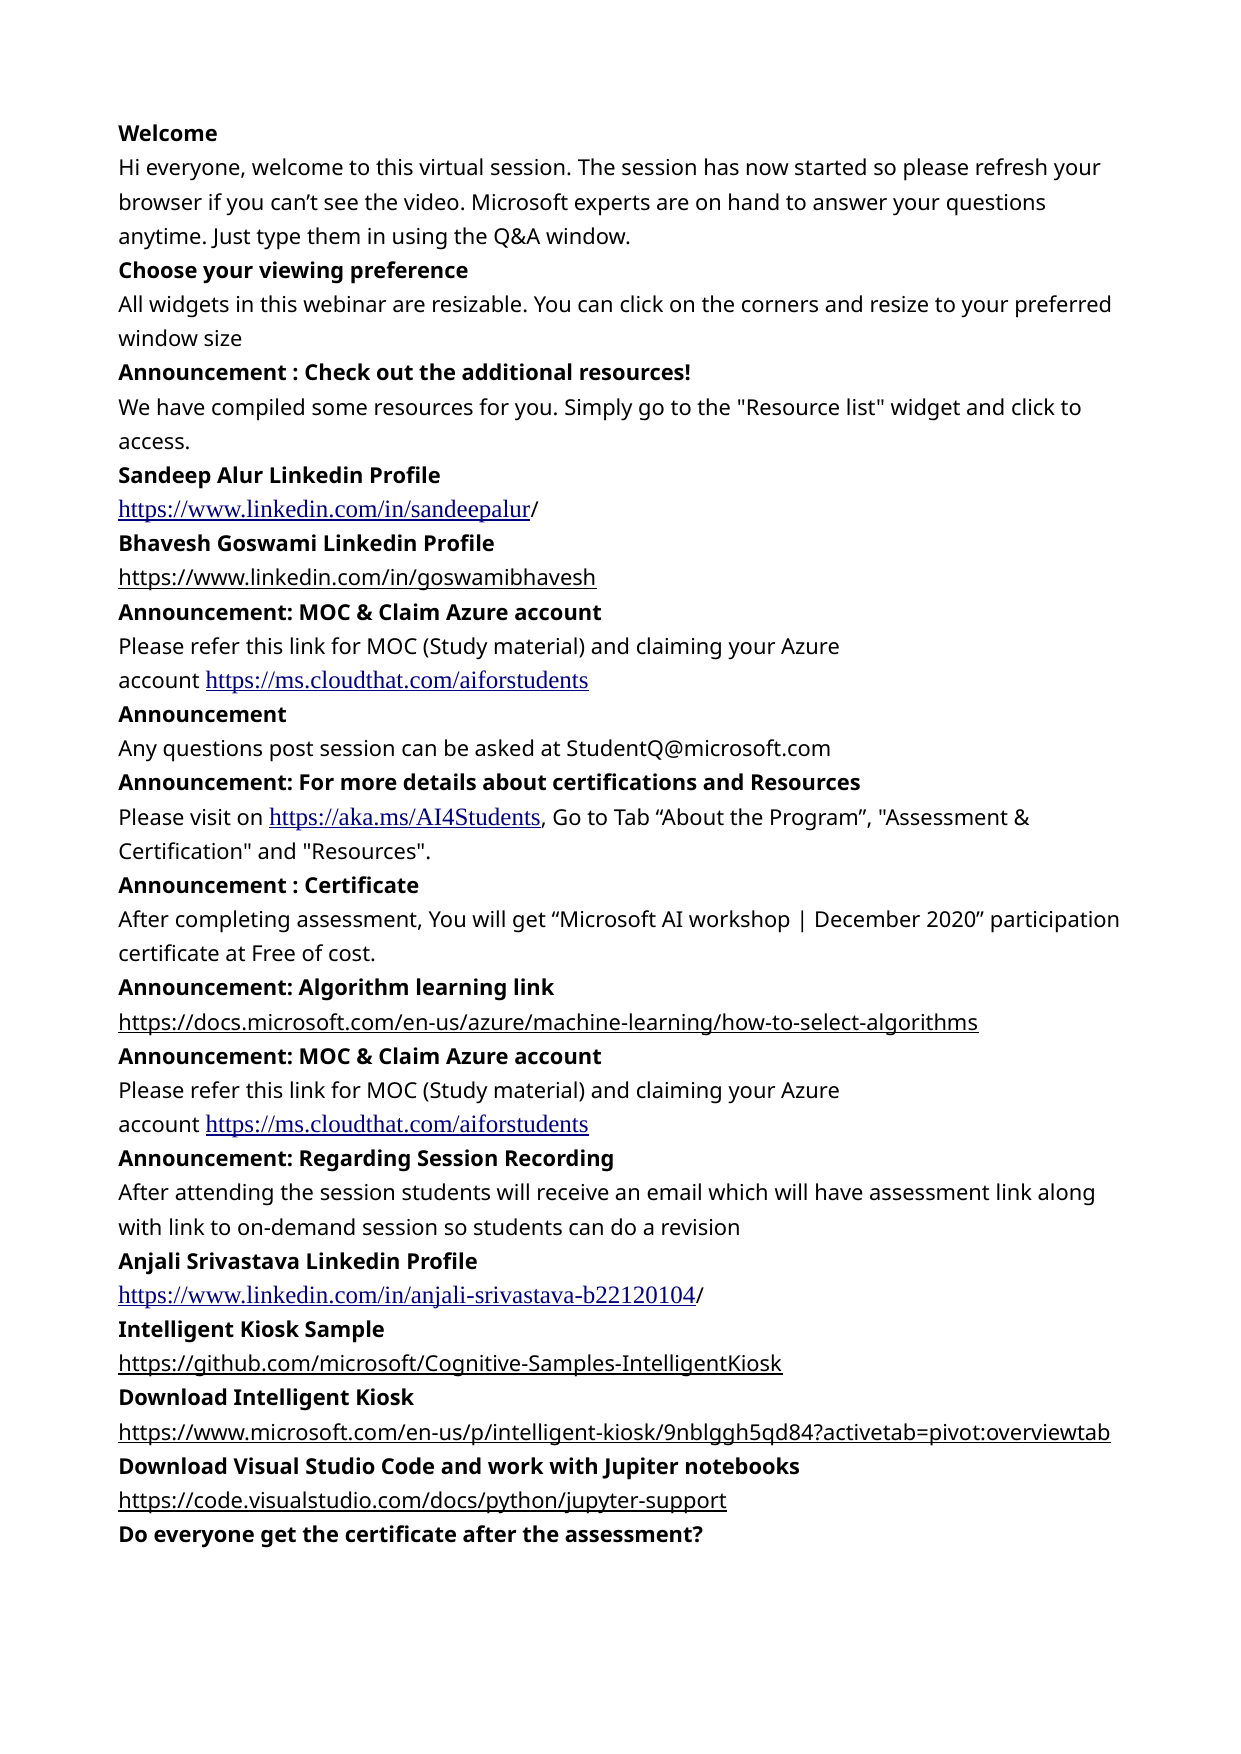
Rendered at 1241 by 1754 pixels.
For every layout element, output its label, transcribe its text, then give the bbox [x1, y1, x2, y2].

text Announcement : Check out the additional resources! [118, 357, 1122, 387]
text https://www.linkedin.com/in/anjali-srivastava-b22120104/ [118, 1280, 1122, 1309]
text https://docs.microsoft.com/en-us/azure/machine-learning/how-to-select-algorithms [118, 1006, 1122, 1036]
text After attending the session students will receive an email which will have assessment link along with link to on-demand session so students can do a revision [118, 1177, 1122, 1241]
text Announcement: Regarding Session Recording [118, 1143, 1122, 1173]
text https://www.linkedin.com/in/sandeepalur/ [118, 494, 1122, 524]
text Announcement : Certificate [118, 870, 1122, 899]
text Announcement: MOC & Claim Azure account [118, 596, 1122, 626]
text Choose your viewing preference [118, 255, 1122, 284]
text Announcement [118, 699, 1122, 729]
text Please refer this link for MOC (Study material) and claiming your Azure account https://ms.cloudthat.com/aiforstudents [118, 1075, 1122, 1139]
text Anjali Srivastava Linkedin Profile [118, 1246, 1122, 1275]
text https://www.linkedin.com/in/goswamibhavesh [118, 562, 1122, 592]
text Sandeep Alur Linkedin Profile [118, 460, 1122, 489]
text Intelligent Kiosk Sample [118, 1314, 1122, 1344]
text After completing assessment, You will get “Microsoft AI workshop | December 2020” participation certificate at Free of cost. [118, 904, 1122, 968]
text Announcement: For more details about certifications and Resources [118, 767, 1122, 797]
text Do everyone get the certificate after the assessment? [118, 1519, 1122, 1549]
text Download Intelligent Kiosk [118, 1382, 1122, 1412]
text Any questions post session can be asked at StudentQ@microsoft.com [118, 733, 1122, 763]
text https://www.microsoft.com/en-us/p/intelligent-kiosk/9nblggh5qd84?activetab=pivot:overviewtab [118, 1416, 1122, 1446]
text Welcome [118, 118, 1122, 148]
text Bhavesh Goswami Linkedin Profile [118, 528, 1122, 558]
text https://code.visualstudio.com/docs/python/jupyter-support [118, 1485, 1122, 1514]
text Announcement: MOC & Claim Azure account [118, 1041, 1122, 1070]
text Please refer this link for MOC (Study material) and claiming your Azure account https://ms.cloudthat.com/aiforstudents [118, 631, 1122, 694]
text We have compiled some resources for you. Simply go to the "Resource list" widget and click to access. [118, 391, 1122, 455]
text Hi everyone, welcome to this virtual session. The session has now started so please refresh your browser if you can’t see the video. Microsoft experts are on hand to answer your questions anytime. Just type them in using the Q&A window. [118, 152, 1122, 250]
text https://github.com/microsoft/Cognitive-Samples-IntelligentKiosk [118, 1348, 1122, 1378]
text All widgets in this webinar are resizable. You can click on the corners and resize to your preferred window size [118, 289, 1122, 353]
text Please visit on https://aka.ms/AI4Students, Go to Tab “About the Program”, "Assessment & Certification" and "Resources". [118, 801, 1122, 865]
text Download Visual Studio Code and work with Jupiter notebooks [118, 1451, 1122, 1480]
text Announcement: Algorithm learning link [118, 972, 1122, 1002]
